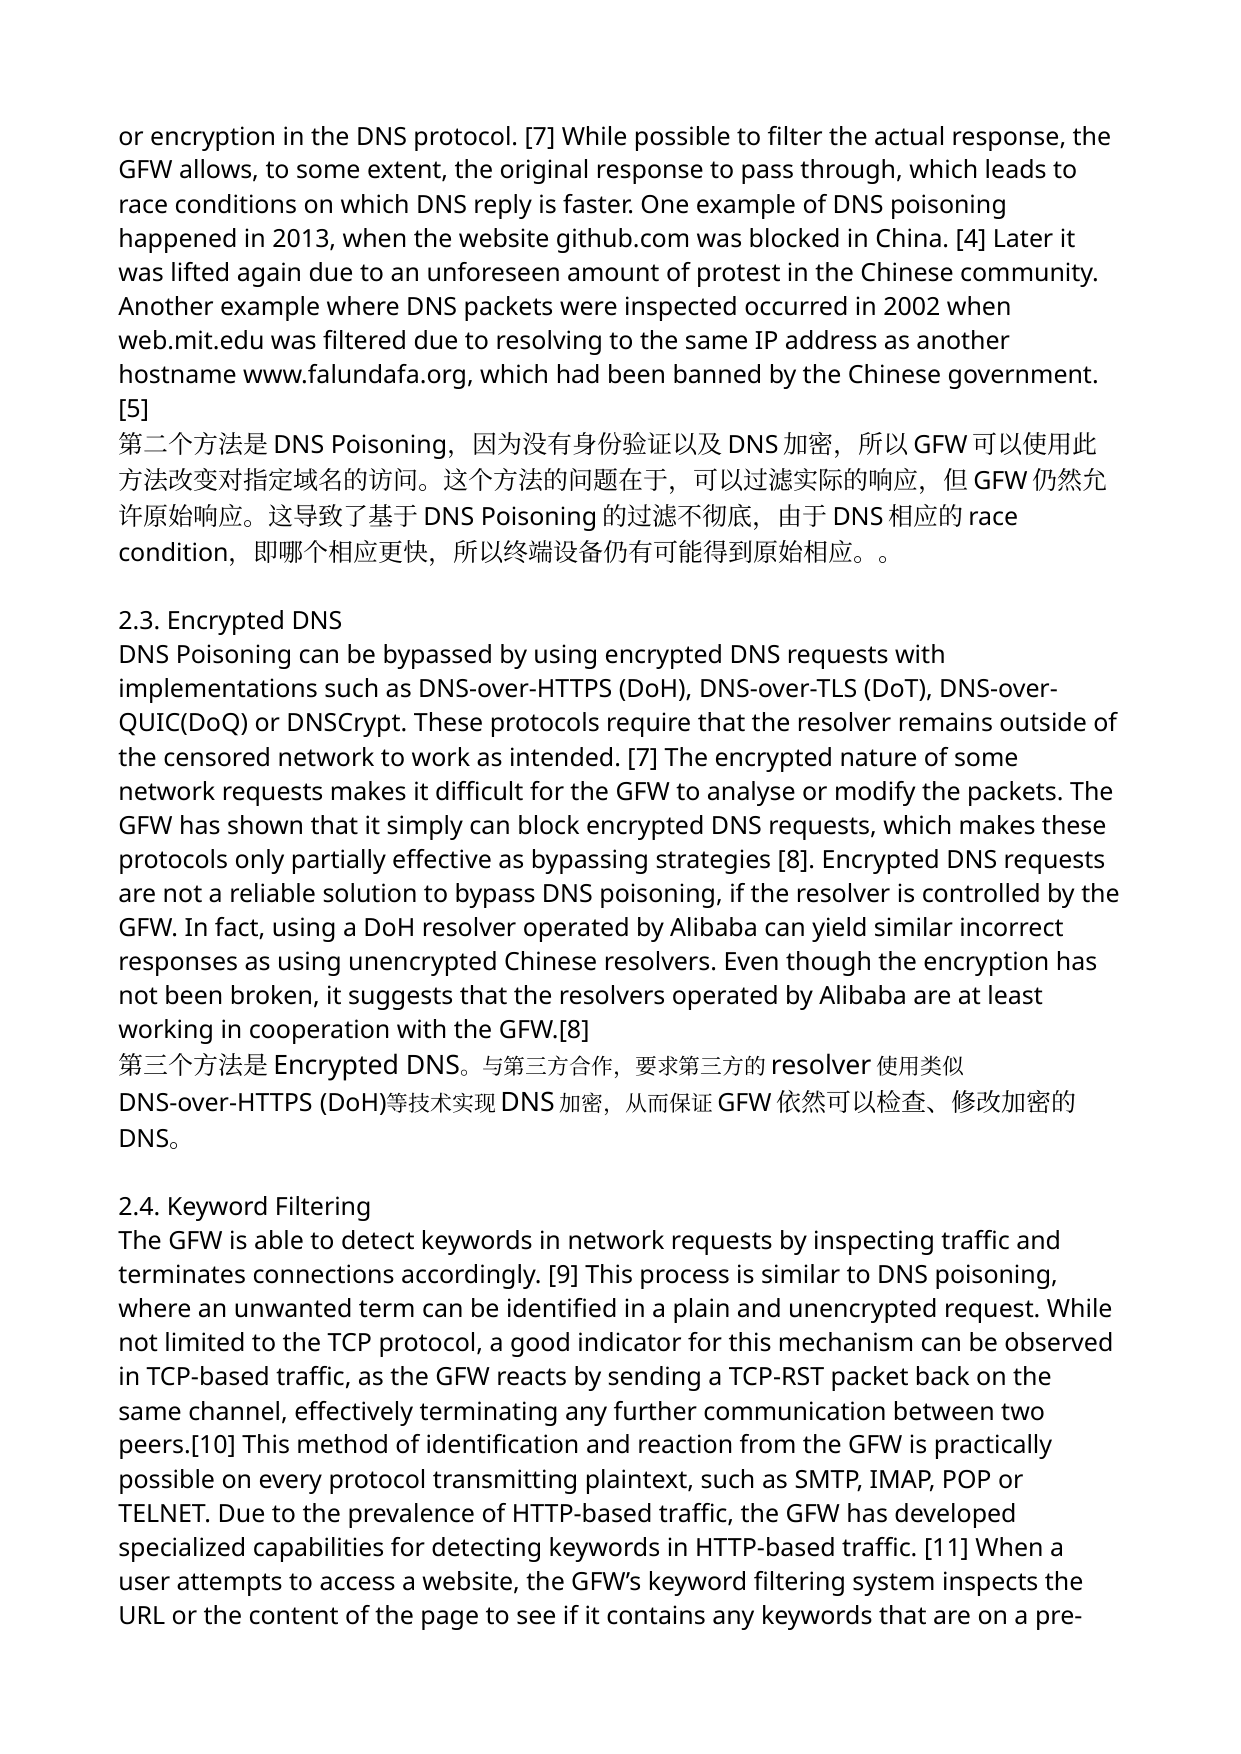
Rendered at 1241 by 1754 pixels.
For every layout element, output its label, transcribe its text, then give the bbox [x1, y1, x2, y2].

text 2.3. Encrypted DNS [118, 603, 1122, 637]
text 2.4. Keyword Filtering [118, 1189, 1122, 1223]
text The GFW is able to detect keywords in network requests by inspecting traffic and terminates connections accordingly. [9] This process is similar to DNS poisoning, where an unwanted term can be identified in a plain and unencrypted request. While not limited to the TCP protocol, a good indicator for this mechanism can be observed in TCP-based traffic, as the GFW reacts by sending a TCP-RST packet back on the same channel, effectively terminating any further communication between two peers.[10] This method of identification and reaction from the GFW is practically possible on every protocol transmitting plaintext, such as SMTP, IMAP, POP or TELNET. Due to the prevalence of HTTP-based traffic, the GFW has developed specialized capabilities for detecting keywords in HTTP-based traffic. [11] When a user attempts to access a website, the GFW’s keyword filtering system inspects the URL or the content of the page to see if it contains any keywords that are on a pre- [118, 1223, 1122, 1632]
text 第二个方法是DNS Poisoning，因为没有身份验证以及DNS加密，所以GFW可以使用此方法改变对指定域名的访问。这个方法的问题在于，可以过滤实际的响应，但GFW仍然允许原始响应。这导致了基于DNS Poisoning的过滤不彻底，由于DNS相应的race condition，即哪个相应更快，所以终端设备仍有可能得到原始相应。。 [118, 425, 1122, 569]
text 第三个方法是Encrypted DNS。与第三方合作，要求第三方的resolver使用类似DNS‑over‑HTTPS (DoH)等技术实现DNS加密，从而保证GFW依然可以检查、修改加密的DNS。 [118, 1046, 1122, 1155]
text DNS Poisoning can be bypassed by using encrypted DNS requests with implementations such as DNS-over-HTTPS (DoH), DNS-over-TLS (DoT), DNS-over-QUIC(DoQ) or DNSCrypt. These protocols require that the resolver remains outside of the censored network to work as intended. [7] The encrypted nature of some network requests makes it difficult for the GFW to analyse or modify the packets. The GFW has shown that it simply can block encrypted DNS requests, which makes these protocols only partially effective as bypassing strategies [8]. Encrypted DNS requests are not a reliable solution to bypass DNS poisoning, if the resolver is controlled by the GFW. In fact, using a DoH resolver operated by Alibaba can yield similar incorrect responses as using unencrypted Chinese resolvers. Even though the encryption has not been broken, it suggests that the resolvers operated by Alibaba are at least working in cooperation with the GFW.[8] [118, 637, 1122, 1046]
text or encryption in the DNS protocol. [7] While possible to filter the actual response, the GFW allows, to some extent, the original response to pass through, which leads to race conditions on which DNS reply is faster. One example of DNS poisoning happened in 2013, when the website github.com was blocked in China. [4] Later it was lifted again due to an unforeseen amount of protest in the Chinese community. Another example where DNS packets were inspected occurred in 2002 when web.mit.edu was filtered due to resolving to the same IP address as another hostname www.falundafa.org, which had been banned by the Chinese government. [5] [118, 118, 1122, 425]
